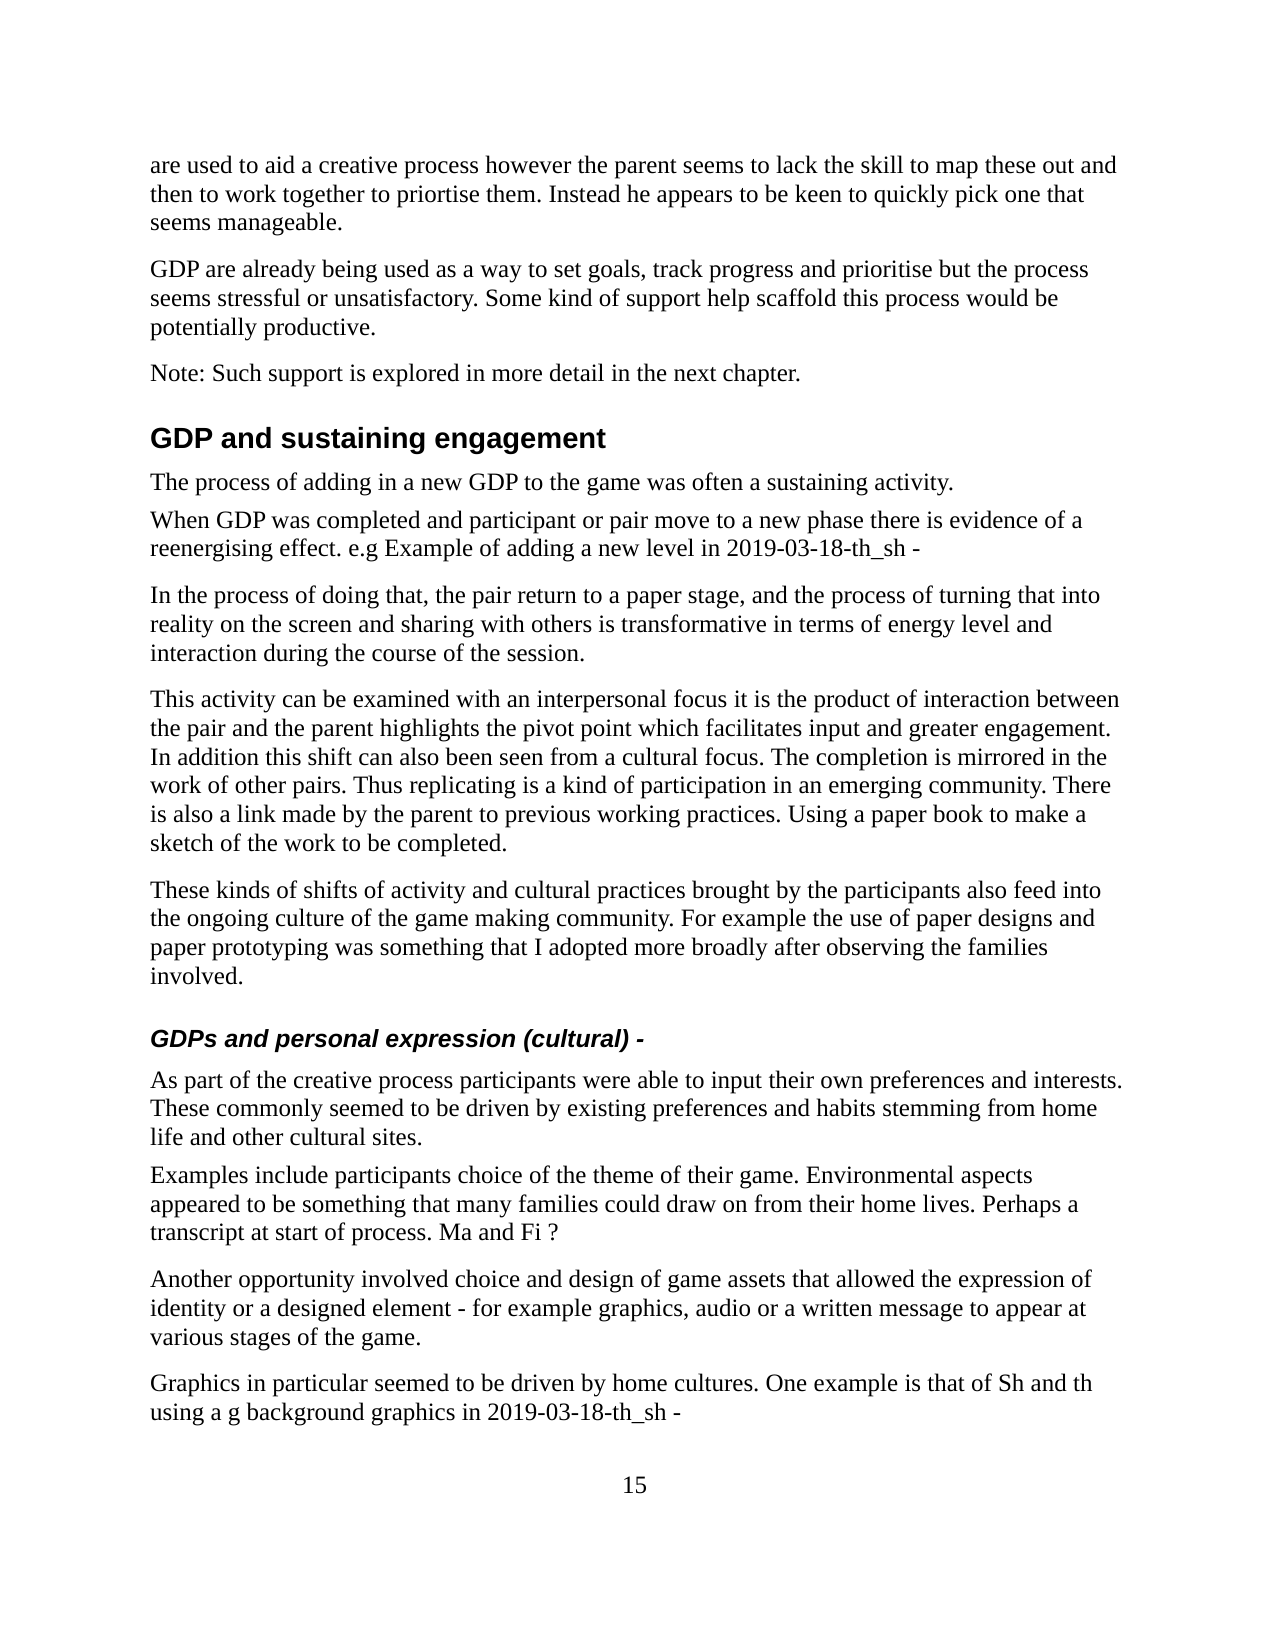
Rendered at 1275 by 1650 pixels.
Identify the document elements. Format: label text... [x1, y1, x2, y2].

text Graphics in particular seemed to be driven by home cultures. One example is that of Sh and th using a g background graphics in 2019-03-18-th_sh - [150, 1368, 1125, 1426]
text These kinds of shifts of activity and cultural practices brought by the participants also feed into the ongoing culture of the game making community. For example the use of paper designs and paper prototyping was something that I adopted more broadly after observing the families involved. [150, 875, 1125, 990]
text Note: Such support is explored in more detail in the next chapter. [150, 358, 1125, 387]
text As part of the creative process participants were able to input their own preferences and interests. These commonly seemed to be driven by existing preferences and habits stemming from home life and other cultural sites. [150, 1065, 1125, 1151]
text The process of adding in a new GDP to the game was often a sustaining activity. [150, 467, 1125, 496]
text are used to aid a creative process however the parent seems to lack the skill to map these out and then to work together to priortise them. Instead he appears to be keen to quickly pick one that seems manageable. [150, 150, 1125, 236]
text Another opportunity involved choice and design of game assets that allowed the expression of identity or a designed element - for example graphics, audio or a written message to appear at various stages of the game. [150, 1264, 1125, 1350]
subtitle GDP and sustaining engagement [150, 421, 1125, 454]
text Examples include participants choice of the theme of their game. Environmental aspects appeared to be something that many families could draw on from their home lives. Perhaps a transcript at start of process. Ma and Fi ? [150, 1160, 1125, 1246]
text In the process of doing that, the pair return to a paper stage, and the process of turning that into reality on the screen and sharing with others is transformative in terms of energy level and interaction during the course of the session. [150, 580, 1125, 666]
text This activity can be examined with an interpersonal focus it is the product of interaction between the pair and the parent highlights the pivot point which facilitates input and greater engagement. In addition this shift can also been seen from a cultural focus. The completion is mirrored in the work of other pairs. Thus replicating is a kind of participation in an emerging community. There is also a link made by the parent to previous working practices. Using a paper book to make a sketch of the work to be completed. [150, 684, 1125, 857]
text GDP are already being used as a way to set goals, track progress and prioritise but the process seems stressful or unsatisfactory. Some kind of support help scaffold this process would be potentially productive. [150, 254, 1125, 340]
subtitle GDPs and personal expression (cultural) - [150, 1024, 1125, 1052]
text When GDP was completed and participant or pair move to a new phase there is evidence of a reenergising effect. e.g Example of adding a new level in 2019-03-18-th_sh - [150, 505, 1125, 562]
